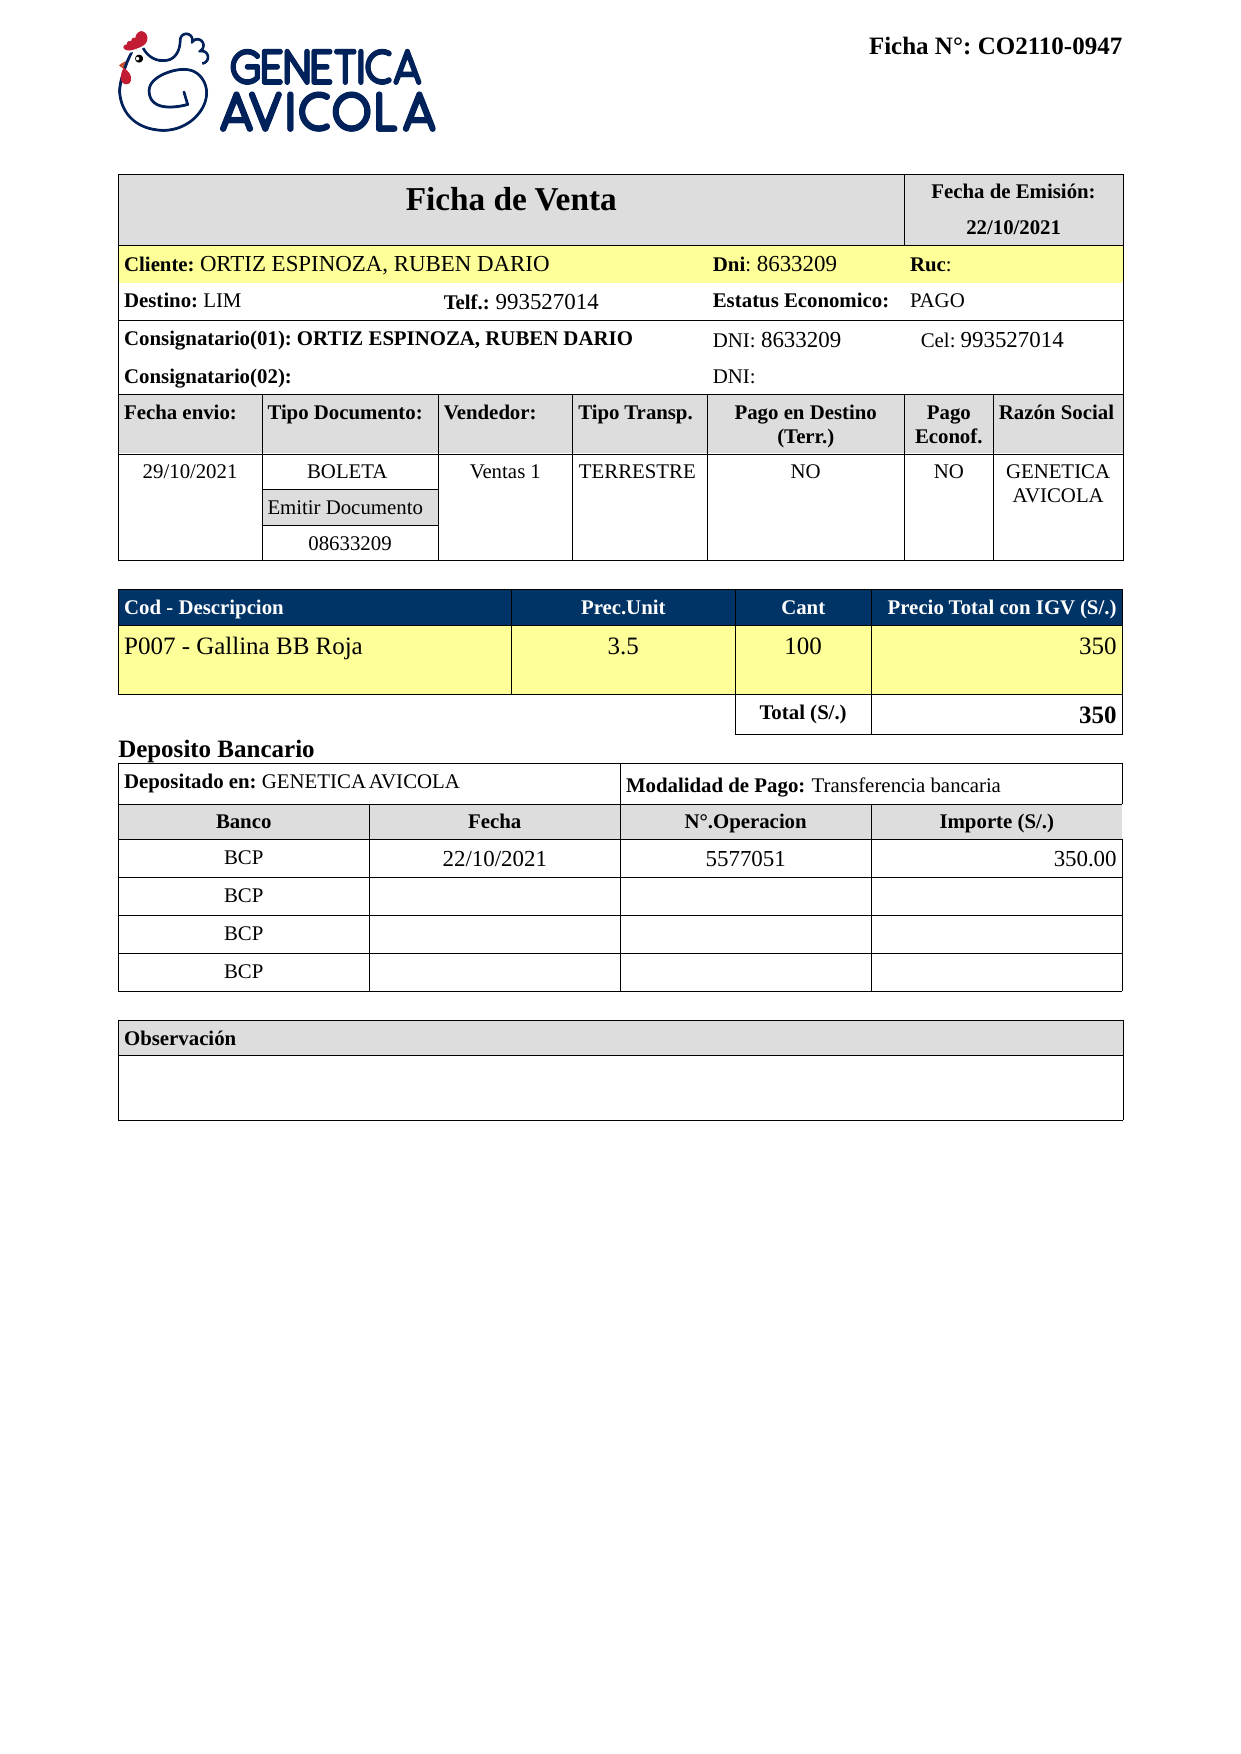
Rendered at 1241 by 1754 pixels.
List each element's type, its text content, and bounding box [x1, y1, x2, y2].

table_cell Dni: 8633209 [707, 246, 904, 283]
table_cell Importe (S/.) [872, 805, 1122, 839]
table_cell Tipo Documento: [263, 395, 438, 453]
table_header Observación [119, 1021, 1123, 1055]
table_cell TERRESTRE [573, 455, 707, 560]
table_cell Ruc: [904, 246, 1123, 283]
table_cell [118, 695, 511, 734]
table_cell Cel: 993527014 [915, 321, 1123, 358]
table_cell Total (S/.) [736, 695, 871, 734]
table_cell Consignatario(01): ORTIZ ESPINOZA, RUBEN DARIO [119, 321, 707, 358]
table_cell Banco [119, 805, 369, 839]
table_cell 22/10/2021 [905, 209, 1123, 245]
table_header Cod - Descripcion [119, 590, 511, 625]
table_header Depositado en: GENETICA AVICOLA [119, 764, 620, 803]
table_cell PAGO [904, 283, 1123, 320]
table_cell BCP [119, 916, 369, 953]
table_header Precio Total con IGV (S/.) [872, 590, 1122, 625]
table_cell [370, 954, 620, 991]
table_cell 29/10/2021 [119, 455, 262, 560]
table_cell 22/10/2021 [370, 840, 620, 877]
table_cell 5577051 [621, 840, 871, 877]
table_cell Vendedor: [439, 395, 572, 453]
table_cell NO [905, 455, 993, 560]
table_cell Fecha envio: [119, 395, 262, 453]
table_cell BCP [119, 878, 369, 915]
table_cell BCP [119, 954, 369, 991]
table_cell [621, 916, 871, 953]
table_cell [872, 878, 1122, 915]
table_header Prec.Unit [512, 590, 735, 625]
table_cell [370, 878, 620, 915]
table_cell [621, 954, 871, 991]
table_header Modalidad de Pago: Transferencia bancaria [621, 764, 1122, 803]
table_header Ficha de Venta [119, 175, 904, 245]
table_header Cant [736, 590, 871, 625]
table_cell NO [708, 455, 904, 560]
table_cell Razón Social [994, 395, 1123, 453]
table_cell BOLETA [263, 455, 438, 489]
table_cell Consignatario(02): [119, 358, 707, 394]
table_cell Telf.: 993527014 [438, 283, 707, 320]
table_cell BCP [119, 840, 369, 877]
table_cell [370, 916, 620, 953]
table_cell Ventas 1 [439, 455, 572, 560]
table_cell [119, 1056, 1123, 1119]
table_cell DNI: 8633209 [707, 321, 915, 358]
table_cell [872, 916, 1122, 953]
table_cell Fecha [370, 805, 620, 839]
table_cell 350.00 [872, 840, 1122, 877]
table_cell Cliente: ORTIZ ESPINOZA, RUBEN DARIO [119, 246, 707, 283]
table_cell Tipo Transp. [573, 395, 707, 453]
table_cell [621, 878, 871, 915]
table_cell 350 [872, 695, 1122, 734]
table_cell [872, 954, 1122, 991]
table_cell Estatus Economico: [707, 283, 904, 320]
table_cell Pago en Destino (Terr.) [708, 395, 904, 453]
table_header Fecha de Emisión: [905, 175, 1123, 209]
table_cell 3.5 [512, 626, 735, 694]
table_cell Emitir Documento [263, 490, 438, 525]
table_cell N°.Operacion [621, 805, 871, 839]
picture [118, 31, 436, 132]
table_cell 100 [736, 626, 871, 694]
table_cell Pago Econof. [905, 395, 993, 453]
table_cell DNI: [707, 358, 1123, 394]
text Deposito Bancario [118, 734, 1122, 763]
table_cell 350 [872, 626, 1122, 694]
table_cell GENETICA AVICOLA [994, 455, 1123, 560]
table_cell P007 - Gallina BB Roja [119, 626, 511, 694]
table_cell 08633209 [263, 526, 438, 560]
table_cell [511, 695, 735, 734]
table_cell Destino: LIM [119, 283, 438, 320]
